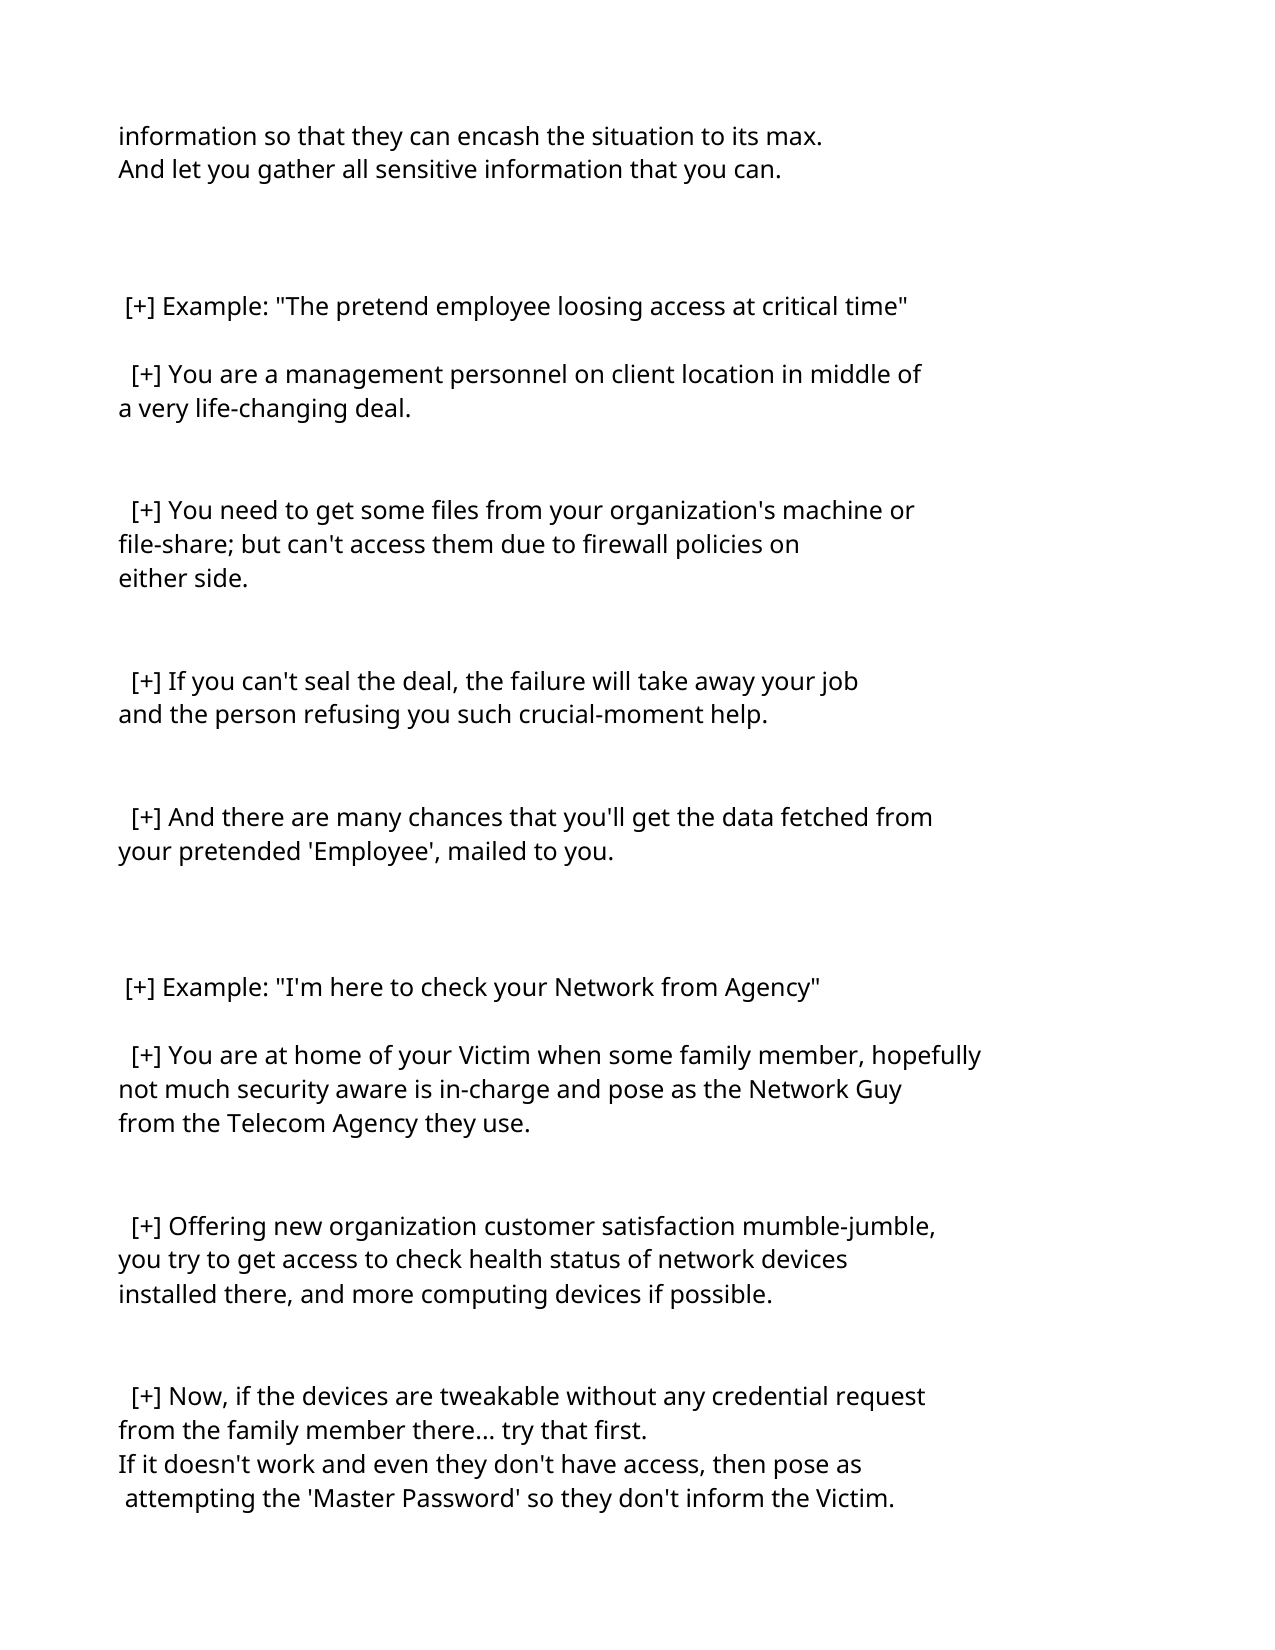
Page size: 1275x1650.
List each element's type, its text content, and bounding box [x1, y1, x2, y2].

text [+] Example: "The pretend employee loosing access at critical time" [118, 288, 1157, 322]
text [+] You are a management personnel on client location in middle of [118, 357, 1157, 391]
text your pretended 'Employee', mailed to you. [118, 833, 1157, 867]
text installed there, and more computing devices if possible. [118, 1276, 1157, 1310]
text [+] You need to get some files from your organization's machine or [118, 493, 1157, 527]
text and the person refusing you such crucial-moment help. [118, 697, 1157, 731]
text And let you gather all sensitive information that you can. [118, 152, 1157, 186]
text [+] Offering new organization customer satisfaction mumble-jumble, [118, 1208, 1157, 1242]
text If it doesn't work and even they don't have access, then pose as [118, 1447, 1157, 1481]
text [+] Now, if the devices are tweakable without any credential request [118, 1378, 1157, 1412]
text attempting the 'Master Password' so they don't inform the Victim. [118, 1481, 1157, 1515]
text information so that they can encash the situation to its max. [118, 118, 1157, 152]
text a very life-changing deal. [118, 391, 1157, 425]
text you try to get access to check health status of network devices [118, 1242, 1157, 1276]
text either side. [118, 561, 1157, 595]
text [+] Example: "I'm here to check your Network from Agency" [118, 970, 1157, 1004]
text [+] You are at home of your Victim when some family member, hopefully [118, 1038, 1157, 1072]
text [+] And there are many chances that you'll get the data fetched from [118, 799, 1157, 833]
text [+] If you can't seal the deal, the failure will take away your job [118, 663, 1157, 697]
text file-share; but can't access them due to firewall policies on [118, 527, 1157, 561]
text not much security aware is in-charge and pose as the Network Guy [118, 1072, 1157, 1106]
text from the Telecom Agency they use. [118, 1106, 1157, 1140]
text from the family member there... try that first. [118, 1412, 1157, 1447]
